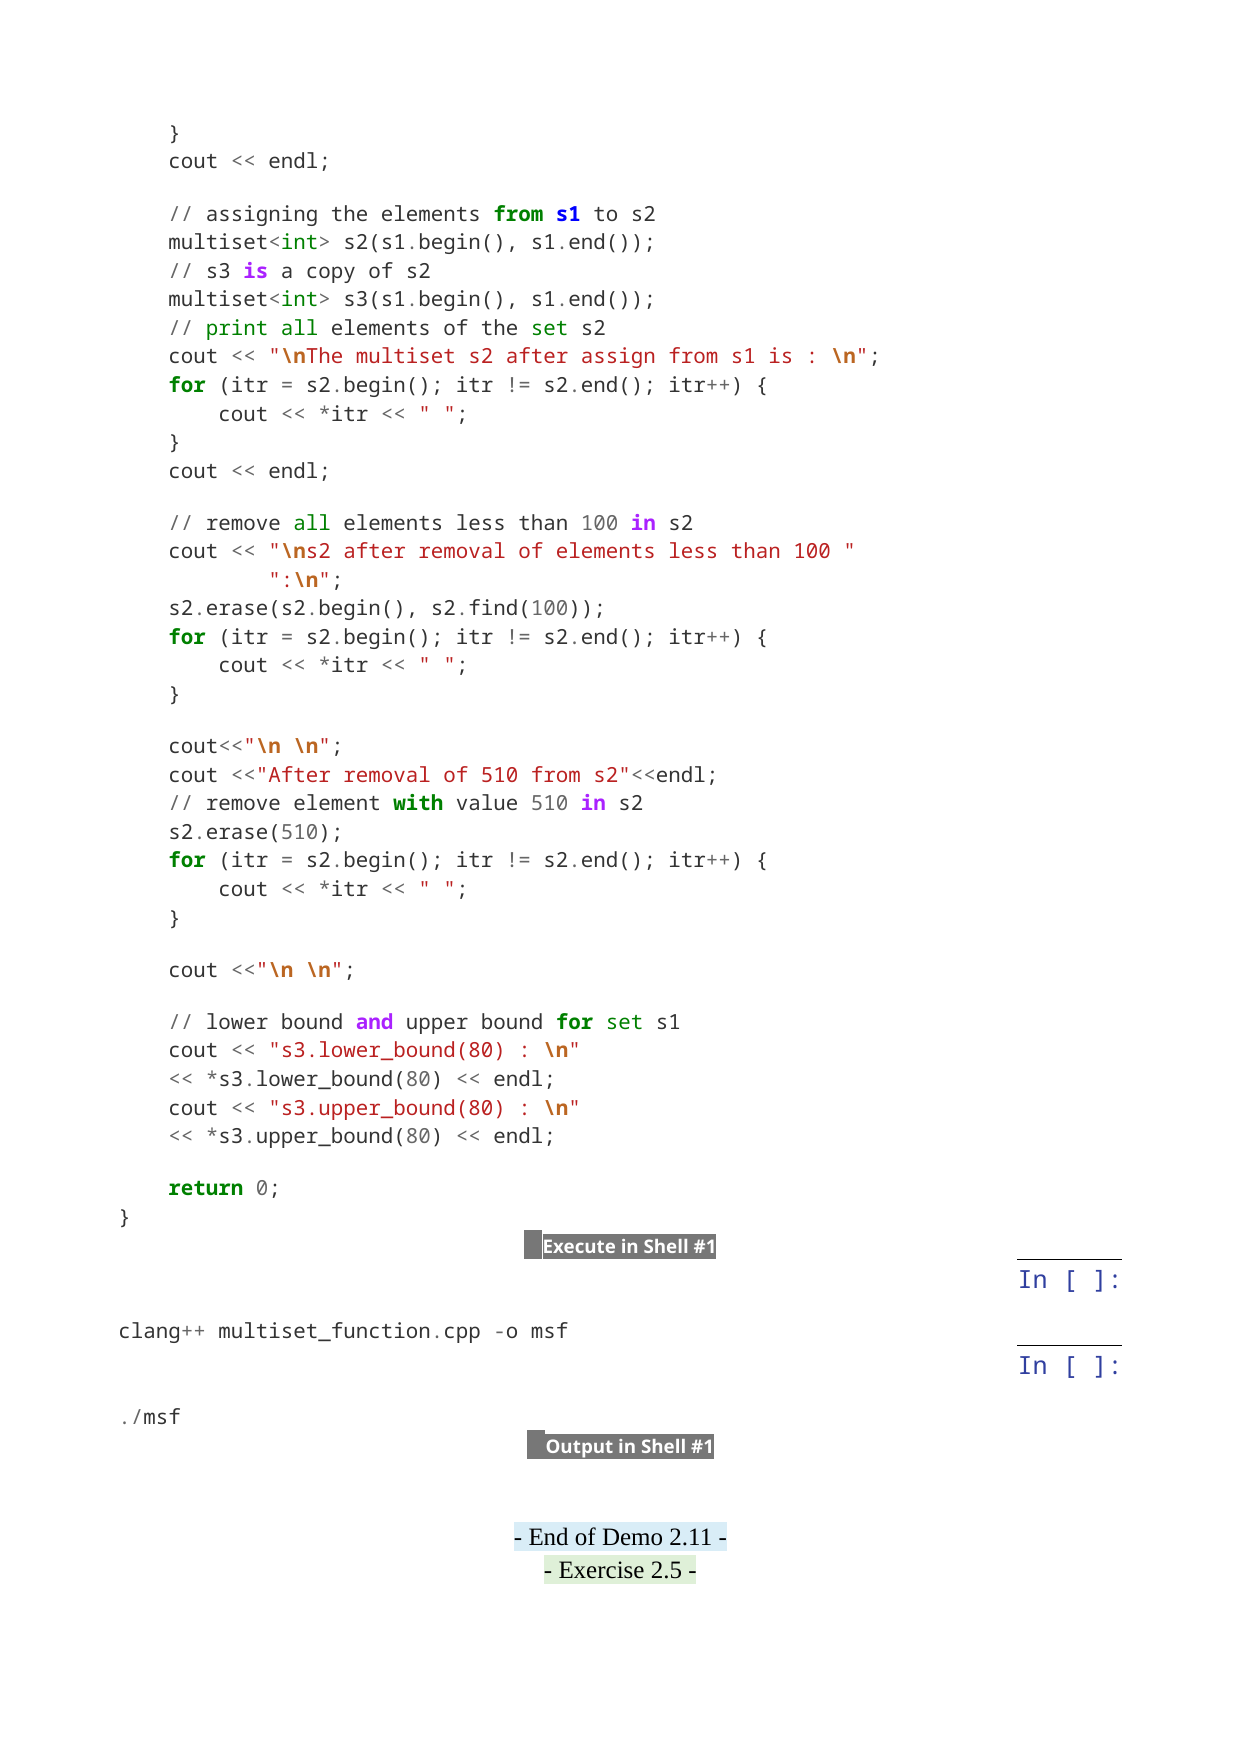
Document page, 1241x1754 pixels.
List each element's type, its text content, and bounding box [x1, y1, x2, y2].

text } [118, 903, 1122, 931]
text cout << *itr << " "; [118, 651, 1122, 679]
text } [118, 679, 1122, 708]
text Execute in Shell #1 [118, 1230, 1122, 1259]
text In [ ]: [118, 1259, 1122, 1296]
text // remove element with value 510 in s2 [118, 788, 1122, 817]
text } [118, 1202, 1122, 1230]
text s2.erase(510); [118, 817, 1122, 846]
text } [118, 118, 1122, 147]
text // s3 is a copy of s2 [118, 256, 1122, 284]
text cout << endl; [118, 456, 1122, 484]
text ":\n"; [118, 565, 1122, 593]
text ./msf [118, 1402, 1122, 1430]
text cout << "s3.lower_bound(80) : \n" [118, 1036, 1122, 1064]
text return 0; [118, 1173, 1122, 1202]
text cout << endl; [118, 147, 1122, 175]
text cout << "\ns2 after removal of elements less than 100 " [118, 536, 1122, 565]
text cout << *itr << " "; [118, 874, 1122, 903]
text clang++ multiset_function.cpp -o msf [118, 1316, 1122, 1345]
text } [118, 427, 1122, 456]
text cout << "\nThe multiset s2 after assign from s1 is : \n"; [118, 342, 1122, 370]
text cout <<"After removal of 510 from s2"<<endl; [118, 760, 1122, 788]
text // print all elements of the set s2 [118, 313, 1122, 342]
text s2.erase(s2.begin(), s2.find(100)); [118, 593, 1122, 622]
text cout<<"\n \n"; [118, 731, 1122, 760]
text for (itr = s2.begin(); itr != s2.end(); itr++) { [118, 622, 1122, 651]
text cout << "s3.upper_bound(80) : \n" [118, 1093, 1122, 1121]
text In [ ]: [118, 1345, 1122, 1382]
text - Exercise 2.5 - [118, 1555, 1122, 1584]
text cout <<"\n \n"; [118, 955, 1122, 983]
text multiset<int> s2(s1.begin(), s1.end()); [118, 227, 1122, 256]
text for (itr = s2.begin(); itr != s2.end(); itr++) { [118, 846, 1122, 874]
text << *s3.upper_bound(80) << endl; [118, 1121, 1122, 1150]
text // lower bound and upper bound for set s1 [118, 1007, 1122, 1036]
text - End of Demo 2.11 - [118, 1522, 1122, 1551]
text multiset<int> s3(s1.begin(), s1.end()); [118, 284, 1122, 313]
text for (itr = s2.begin(); itr != s2.end(); itr++) { [118, 370, 1122, 399]
text cout << *itr << " "; [118, 399, 1122, 427]
text << *s3.lower_bound(80) << endl; [118, 1064, 1122, 1093]
text Output in Shell #1 [118, 1430, 1122, 1459]
text // remove all elements less than 100 in s2 [118, 508, 1122, 536]
text // assigning the elements from s1 to s2 [118, 199, 1122, 227]
